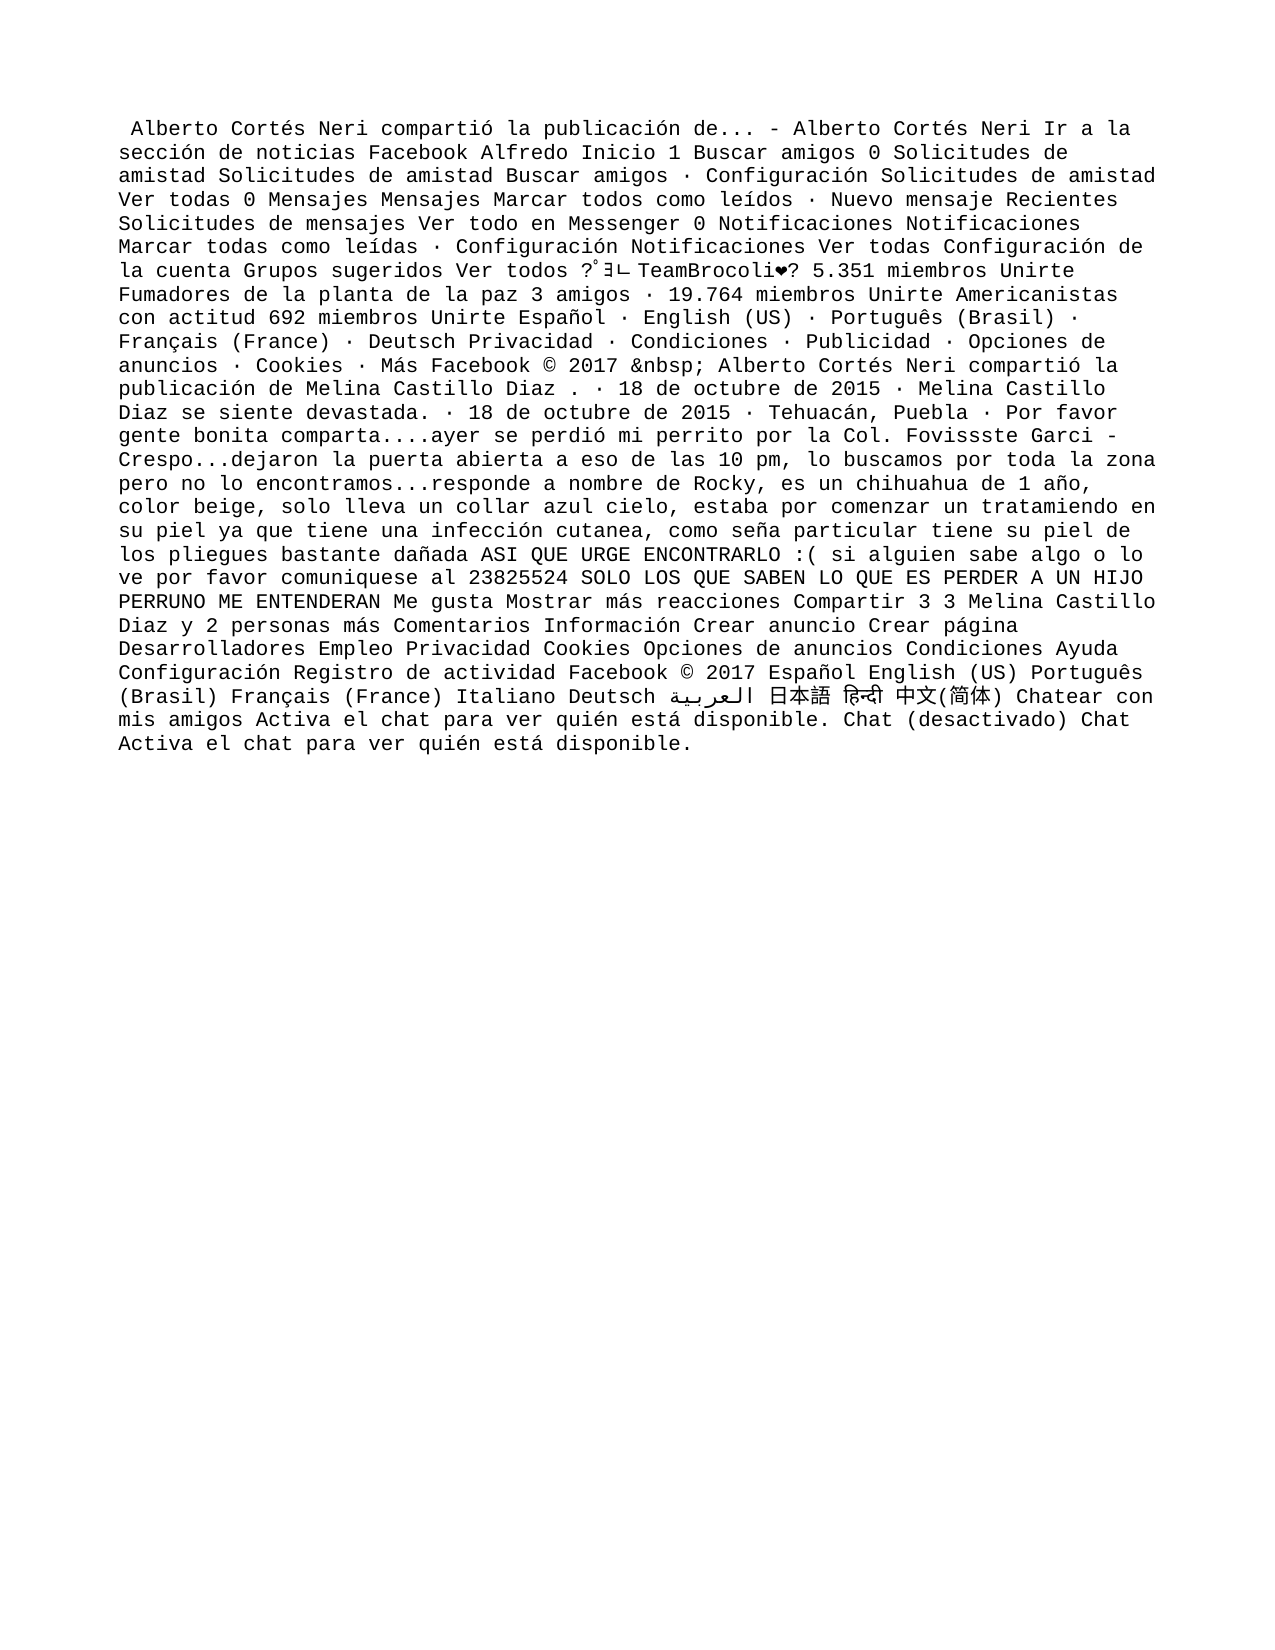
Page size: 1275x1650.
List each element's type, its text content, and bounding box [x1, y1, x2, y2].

text Alberto Cortés Neri compartió la publicación de... - Alberto Cortés Neri Ir a la sección de noticias Facebook Alfredo Inicio 1 Buscar amigos 0 Solicitudes de amistad Solicitudes de amistad Buscar amigos · Configuración Solicitudes de amistad Ver todas 0 Mensajes Mensajes Marcar todos como leídos · Nuevo mensaje Recientes Solicitudes de mensajes Ver todo en Messenger 0 Notificaciones Notificaciones Marcar todas como leídas · Configuración Notificaciones Ver todas Configuración de la cuenta Grupos sugeridos Ver todos ?￰ﾟﾖﾤTeamBrocoli❤? 5.351 miembros Unirte Fumadores de la planta de la paz 3 amigos · 19.764 miembros Unirte Americanistas con actitud 692 miembros Unirte Español · English (US) · Português (Brasil) · Français (France) · Deutsch Privacidad · Condiciones · Publicidad · Opciones de anuncios · Cookies · Más Facebook © 2017 &nbsp; Alberto Cortés Neri compartió la publicación de Melina Castillo Diaz . · 18 de octubre de 2015 · Melina Castillo Diaz se siente devastada. · 18 de octubre de 2015 · Tehuacán, Puebla · Por favor gente bonita comparta....ayer se perdió mi perrito por la Col. Fovissste Garci - Crespo...dejaron la puerta abierta a eso de las 10 pm, lo buscamos por toda la zona pero no lo encontramos...responde a nombre de Rocky, es un chihuahua de 1 año, color beige, solo lleva un collar azul cielo, estaba por comenzar un tratamiendo en su piel ya que tiene una infección cutanea, como seña particular tiene su piel de los pliegues bastante dañada ASI QUE URGE ENCONTRARLO :( si alguien sabe algo o lo ve por favor comuniquese al 23825524 SOLO LOS QUE SABEN LO QUE ES PERDER A UN HIJO PERRUNO ME ENTENDERAN Me gusta Mostrar más reacciones Compartir 3 3 Melina Castillo Diaz y 2 personas más Comentarios Información Crear anuncio Crear página Desarrolladores Empleo Privacidad Cookies Opciones de anuncios Condiciones Ayuda Configuración Registro de actividad Facebook © 2017 Español English (US) Português (Brasil) Français (France) Italiano Deutsch العربية 日本語 हिन्दी 中文(简体) Chatear con mis amigos Activa el chat para ver quién está disponible. Chat (desactivado) Chat Activa el chat para ver quién está disponible. [118, 118, 1157, 757]
